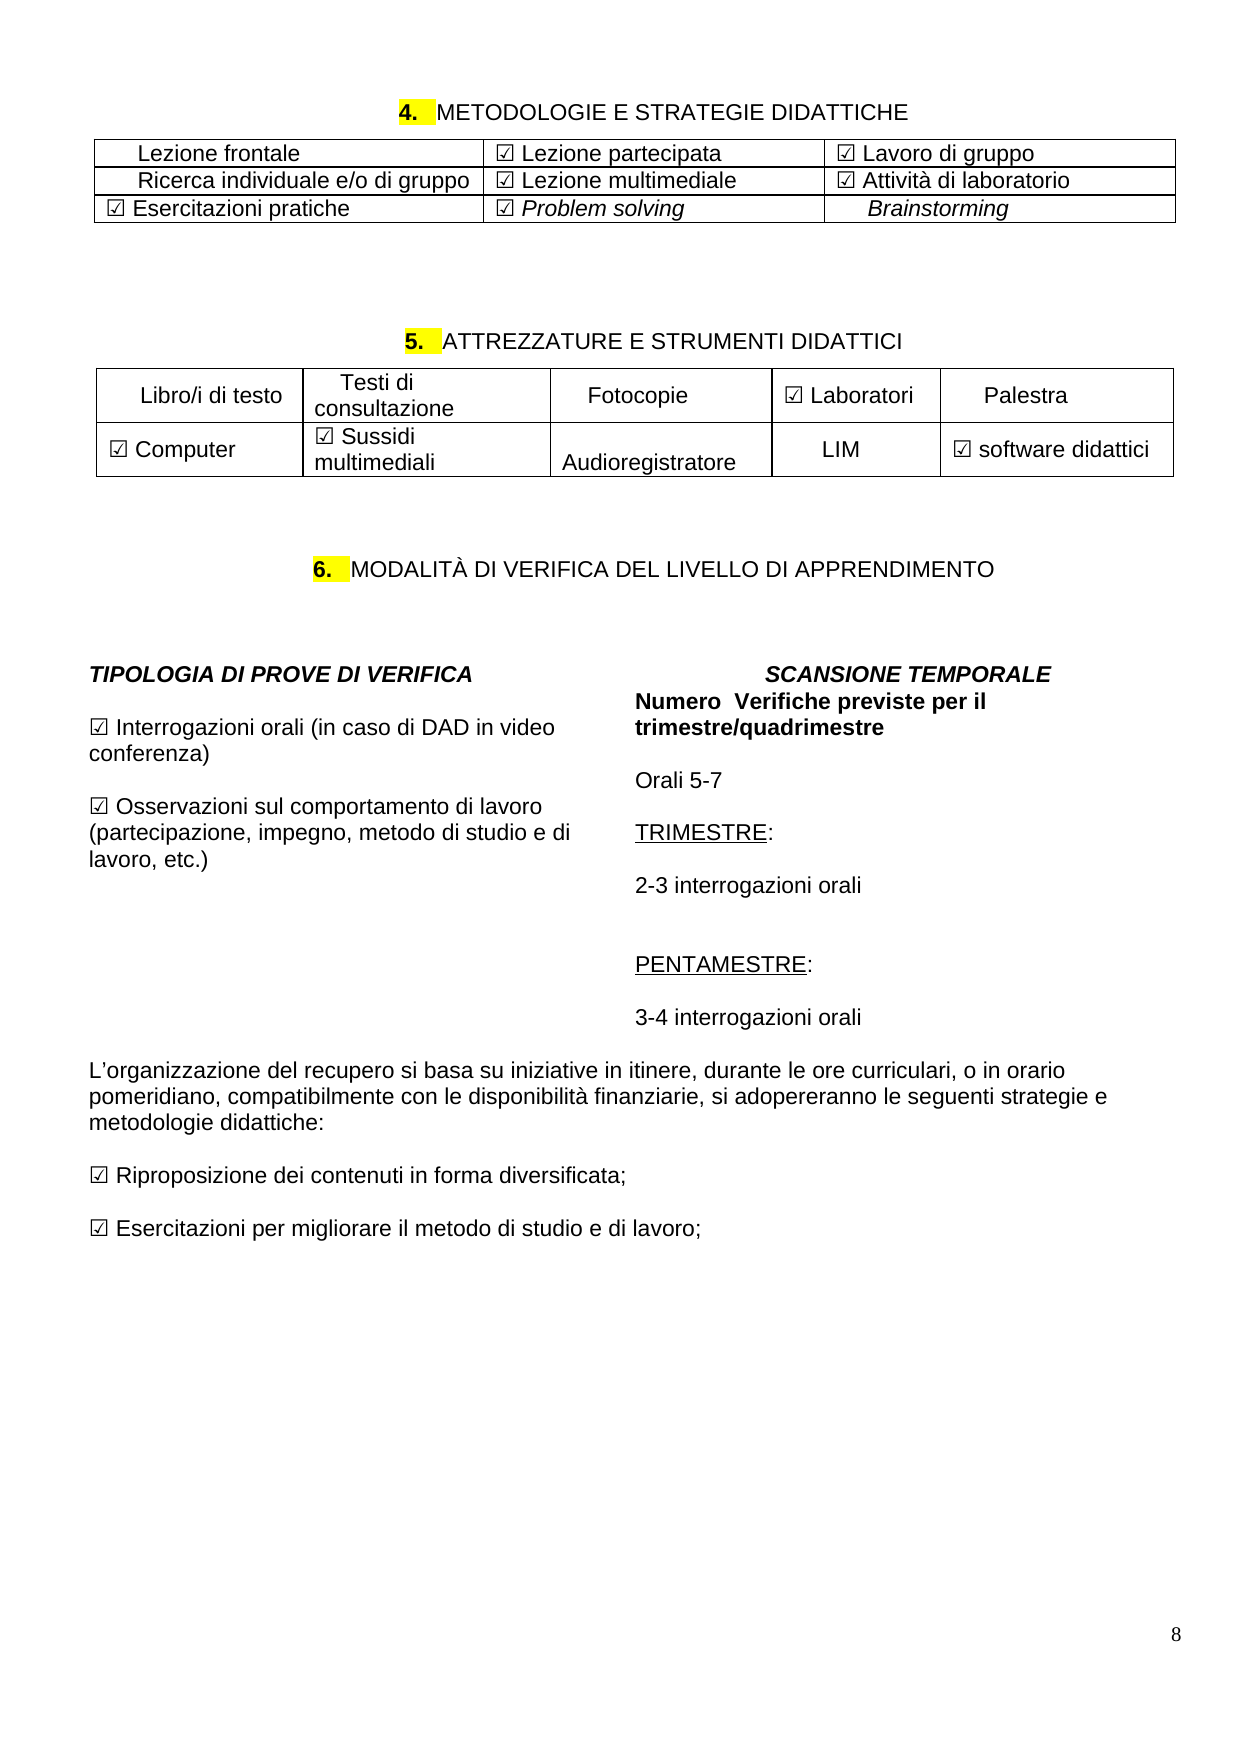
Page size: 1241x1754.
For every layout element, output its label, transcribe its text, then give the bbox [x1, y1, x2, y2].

table_cell Brainstorming [825, 196, 1175, 222]
table_cell L’organizzazione del recupero si basa su iniziative in itinere, durante le ore curriculari, o in orario pomeridiano, compatibilmente con le disponibilità finanziarie, si adopereranno le seguenti strategie e metodologie didattiche: ☑ Riproposizione dei contenuti in forma diversificata; ☑ Esercitazioni per migliorare il metodo di studio e di lavoro; [89, 1057, 1181, 1241]
table_cell ☑ Esercitazioni pratiche [95, 196, 483, 222]
table_header Lezione frontale [95, 140, 483, 166]
table_cell ☑ Interrogazioni orali (in caso di DAD in video conferenza) ☑ Osservazioni sul comportamento di lavoro (partecipazione, impegno, metodo di studio e di lavoro, etc.) [89, 688, 635, 1057]
table_cell ☑ Problem solving [484, 196, 824, 222]
table_header ☑ Lezione partecipata [484, 140, 824, 166]
table_cell ☑ Attività di laboratorio [825, 168, 1175, 194]
table_cell ☑ Computer [97, 423, 302, 476]
list MODALITÀ DI VERIFICA DEL LIVELLO DI APPRENDIMENTO [350, 556, 1181, 582]
table_header ☑ Laboratori [773, 369, 940, 421]
table_cell Numero Verifiche previste per il trimestre/quadrimestre Orali 5-7 TRIMESTRE: 2-3 interrogazioni orali PENTAMESTRE: 3-4 interrogazioni orali [635, 688, 1181, 1057]
table_header Fotocopie [551, 369, 771, 421]
table_cell Ricerca individuale e/o di gruppo [95, 168, 483, 194]
table_cell ☑ software didattici [941, 423, 1173, 476]
table_header TIPOLOGIA DI PROVE DI VERIFICA [89, 661, 635, 688]
table_header ☑ Lavoro di gruppo [825, 140, 1175, 166]
list METODOLOGIE E STRATEGIE DIDATTICHE [436, 99, 1181, 125]
table_header SCANSIONE TEMPORALE [635, 661, 1181, 688]
table_header Palestra [941, 369, 1173, 421]
table_header Libro/i di testo [97, 369, 302, 421]
list [126, 99, 399, 125]
list [126, 556, 313, 582]
table_cell ☑ Lezione multimediale [484, 168, 824, 194]
list [126, 328, 405, 354]
list ATTREZZATURE E STRUMENTI DIDATTICI [442, 328, 1181, 354]
table_cell Audioregistratore [551, 423, 771, 476]
table_cell ☑ Sussidi multimediali [304, 423, 550, 476]
table_cell LIM [773, 423, 940, 476]
table_header Testi di consultazione [304, 369, 550, 421]
